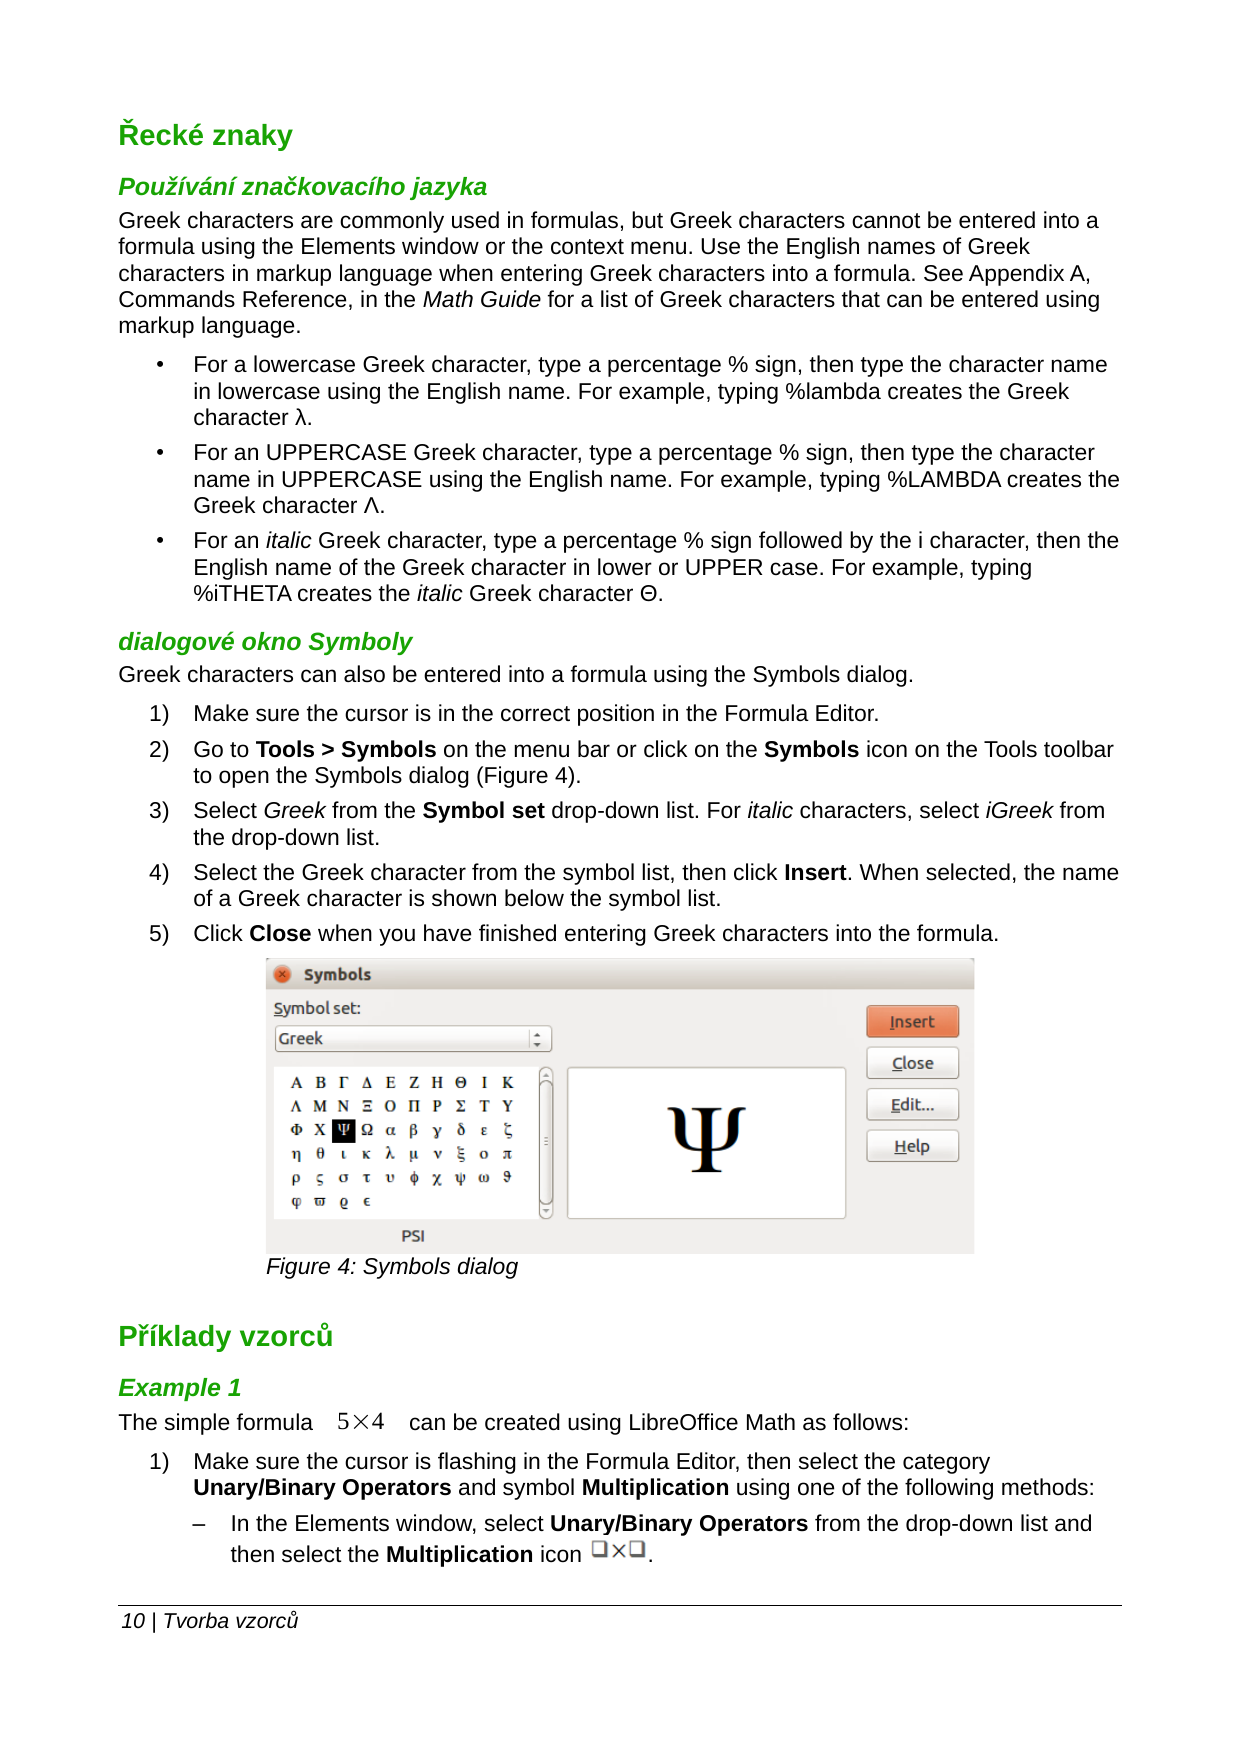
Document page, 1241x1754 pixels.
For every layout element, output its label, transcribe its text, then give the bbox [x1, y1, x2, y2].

list For a lowercase Greek character, type a percentage % sign, then type the character name in lowercase using the English name. For example, typing %lambda creates the Greek character λ. [156, 351, 1122, 430]
subtitle dialogové okno Symboly [118, 627, 1122, 656]
subtitle Příklady vzorců [118, 1319, 1122, 1352]
picture [265, 958, 975, 1254]
text Greek characters can also be entered into a formula using the Symbols dialog. [118, 661, 1122, 688]
picture [588, 1535, 648, 1563]
list Make sure the cursor is flashing in the Formula Editor, then select the category Unary/Binary Operators and symbol Multiplication using one of the following methods: [169, 1448, 1122, 1501]
text The simple formula can be created using LibreOffice Math as follows: [118, 1408, 1122, 1435]
list In the Elements window, select Unary/Binary Operators from the drop-down list and then select the Multiplication icon . [192, 1509, 1122, 1567]
subtitle Example 1 [118, 1373, 1122, 1402]
list Select Greek from the Symbol set drop-down list. For italic characters, select iGreek from the drop-down list. [169, 797, 1122, 850]
subtitle Řecké znaky [118, 118, 1122, 152]
subtitle Používání značkovacího jazyka [118, 172, 1122, 201]
list For an UPPERCASE Greek character, type a percentage % sign, then type the character name in UPPERCASE using the English name. For example, typing %LAMBDA creates the Greek character Λ. [156, 439, 1122, 518]
list Make sure the cursor is in the correct position in the Formula Editor. [169, 700, 1122, 727]
text Figure 4: Symbols dialog [266, 1254, 974, 1279]
list Select the Greek character from the symbol list, then click Insert. When selected, the name of a Greek character is shown below the symbol list. [169, 859, 1122, 911]
text Greek characters are commonly used in formulas, but Greek characters cannot be entered into a formula using the Elements window or the context menu. Use the English names of Greek characters in markup language when entering Greek characters into a formula. See Appendix A, Commands Reference, in the Math Guide for a list of Greek characters that can be entered using markup language. [118, 207, 1122, 339]
list Click Close when you have finished entering Greek characters into the formula. [169, 920, 1122, 947]
list For an italic Greek character, type a percentage % sign followed by the i character, then the English name of the Greek character in lower or UPPER case. For example, typing %iTHETA creates the italic Greek character Θ. [156, 527, 1122, 606]
list Go to Tools > Symbols on the menu bar or click on the Symbols icon on the Tools toolbar to open the Symbols dialog (Figure 4). [169, 736, 1122, 788]
